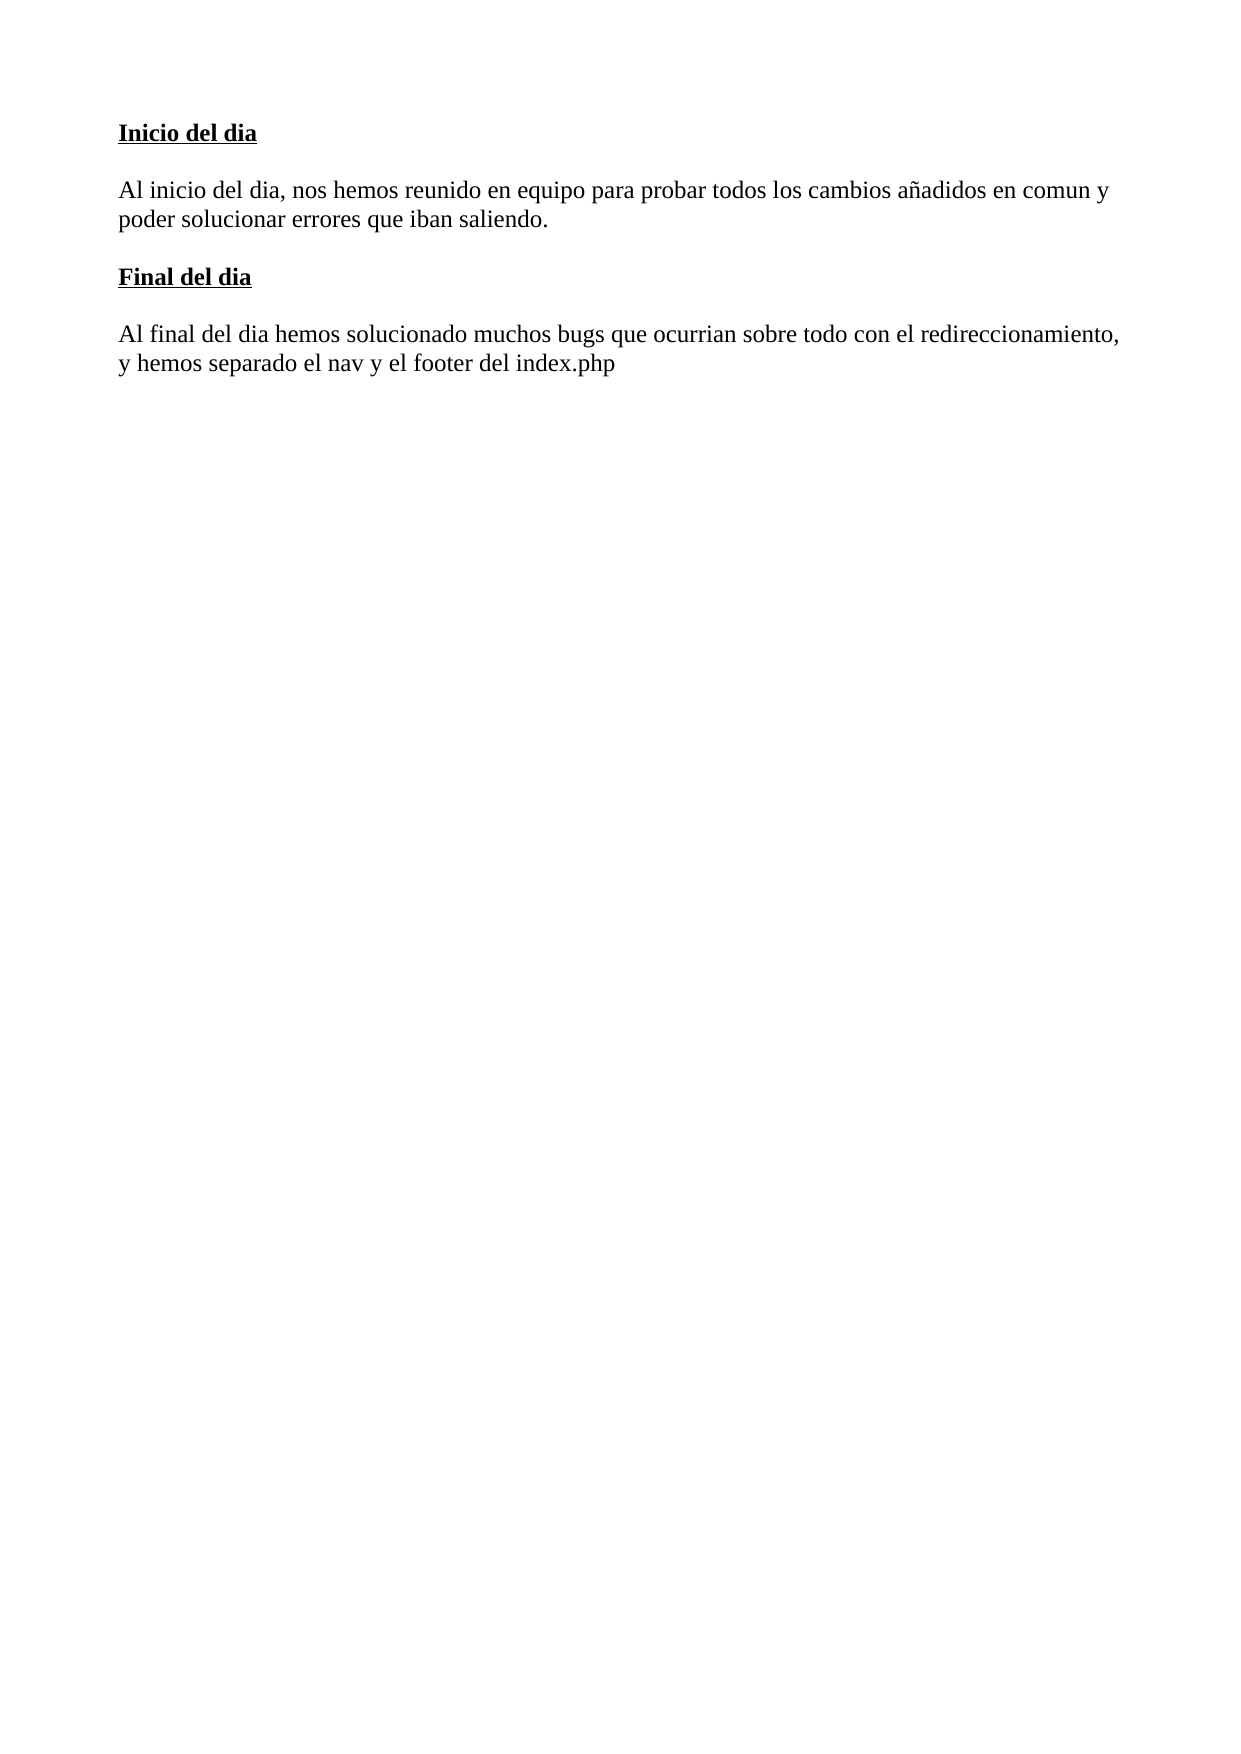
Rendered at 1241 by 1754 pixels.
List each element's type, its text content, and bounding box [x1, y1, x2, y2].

text Final del dia [118, 262, 1122, 291]
text Inicio del dia [118, 118, 1122, 147]
text Al final del dia hemos solucionado muchos bugs que ocurrian sobre todo con el redireccionamiento, y hemos separado el nav y el footer del index.php [118, 319, 1122, 377]
text Al inicio del dia, nos hemos reunido en equipo para probar todos los cambios añadidos en comun y poder solucionar errores que iban saliendo. [118, 176, 1122, 233]
